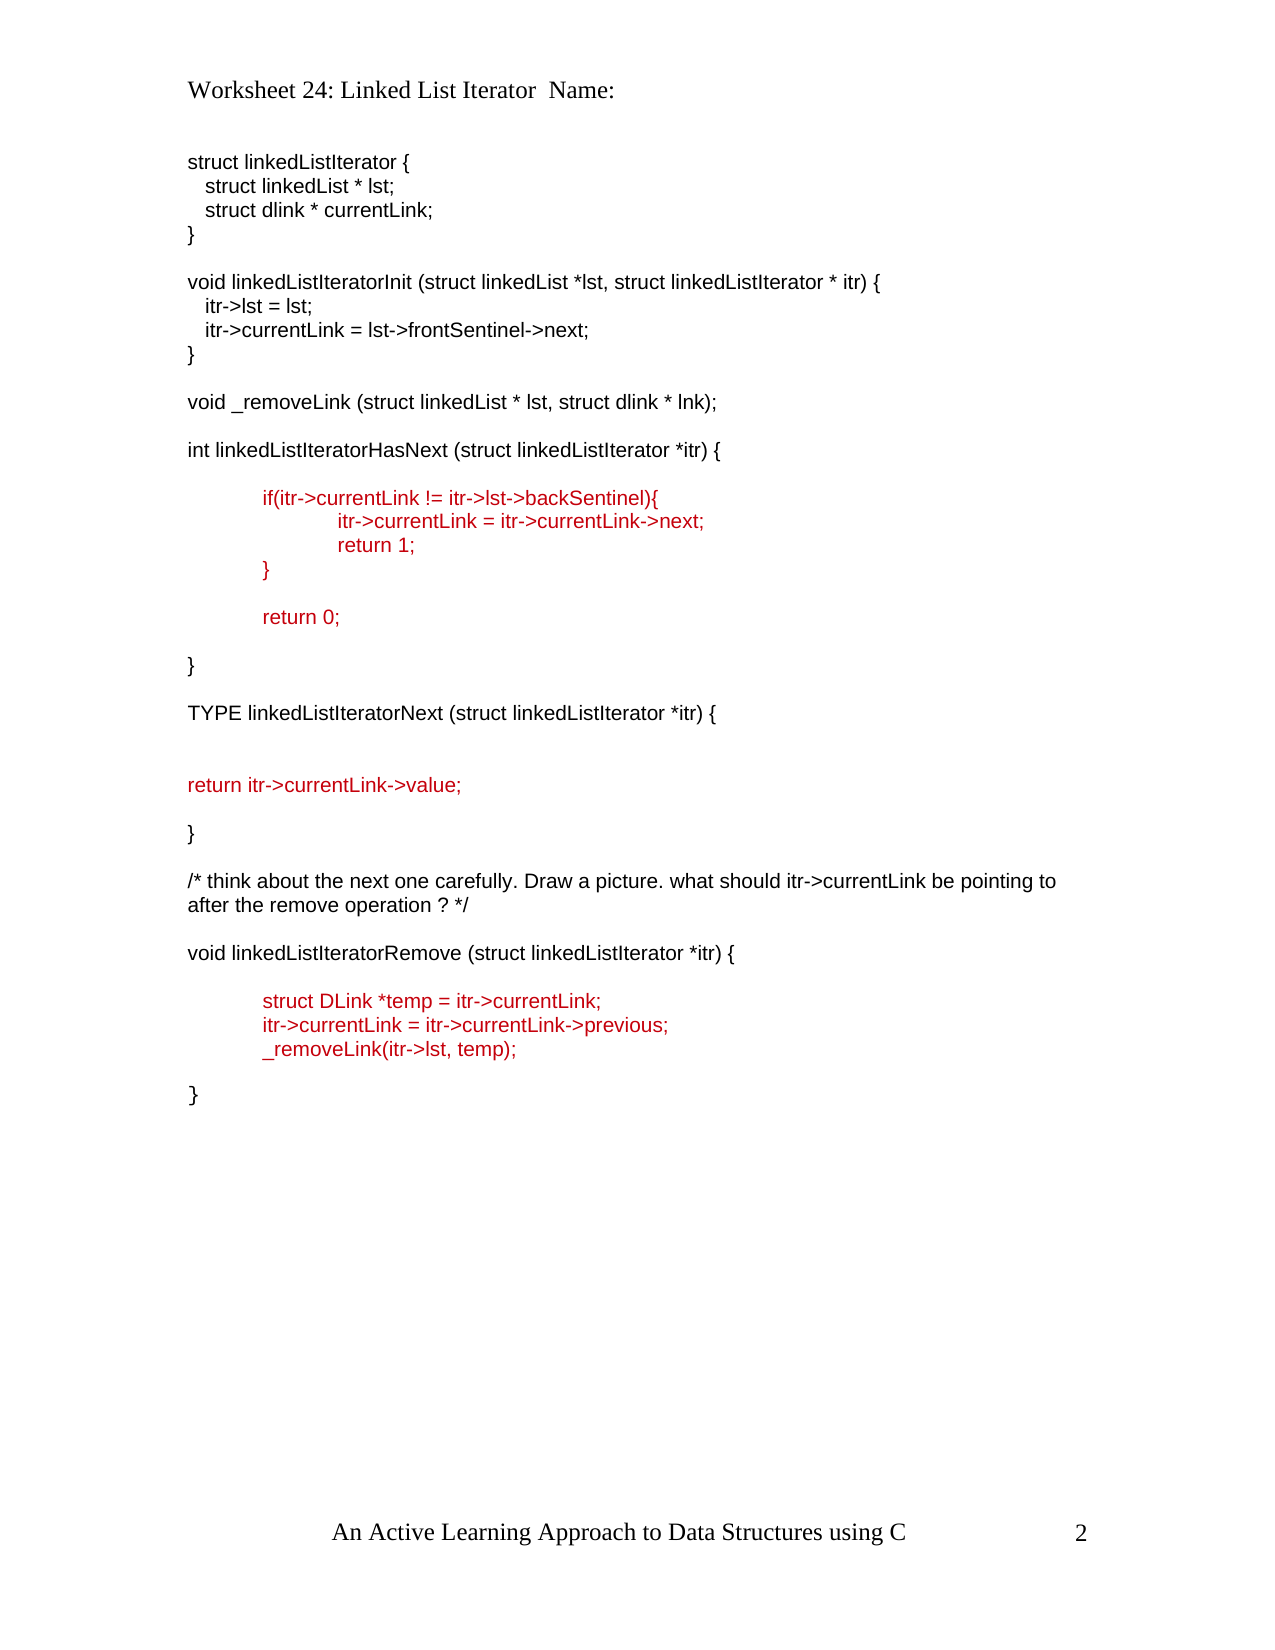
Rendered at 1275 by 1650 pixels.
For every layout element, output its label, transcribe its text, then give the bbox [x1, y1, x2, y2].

text itr->currentLink = lst->frontSentinel->next; [187, 318, 1087, 342]
text int linkedListIteratorHasNext (struct linkedListIterator *itr) { [187, 437, 1087, 461]
text } [187, 342, 1087, 366]
text } [187, 821, 1087, 845]
text void _removeLink (struct linkedList * lst, struct dlink * lnk); [187, 389, 1087, 413]
text itr->lst = lst; [187, 294, 1087, 318]
text if(itr->currentLink != itr->lst->backSentinel){ [187, 485, 1087, 509]
text struct linkedListIterator { [187, 150, 1087, 174]
text /* think about the next one carefully. Draw a picture. what should itr->currentLink be pointing to after the remove operation ? */ [187, 869, 1087, 917]
text struct DLink *temp = itr->currentLink; [187, 988, 1087, 1012]
text struct dlink * currentLink; [187, 198, 1087, 222]
text itr->currentLink = itr->currentLink->previous; [187, 1012, 1087, 1036]
text return itr->currentLink->value; [187, 773, 1087, 797]
text _removeLink(itr->lst, temp); [187, 1036, 1087, 1060]
text } [187, 222, 1087, 246]
text } [187, 557, 1087, 581]
text } [187, 653, 1087, 677]
text void linkedListIteratorInit (struct linkedList *lst, struct linkedListIterator * itr) { [187, 270, 1087, 294]
text struct linkedList * lst; [187, 174, 1087, 198]
text void linkedListIteratorRemove (struct linkedListIterator *itr) { [187, 941, 1087, 964]
text TYPE linkedListIteratorNext (struct linkedListIterator *itr) { [187, 701, 1087, 725]
text itr->currentLink = itr->currentLink->next; [187, 509, 1087, 533]
text return 0; [187, 605, 1087, 629]
text } [187, 1084, 1087, 1108]
text return 1; [187, 533, 1087, 557]
